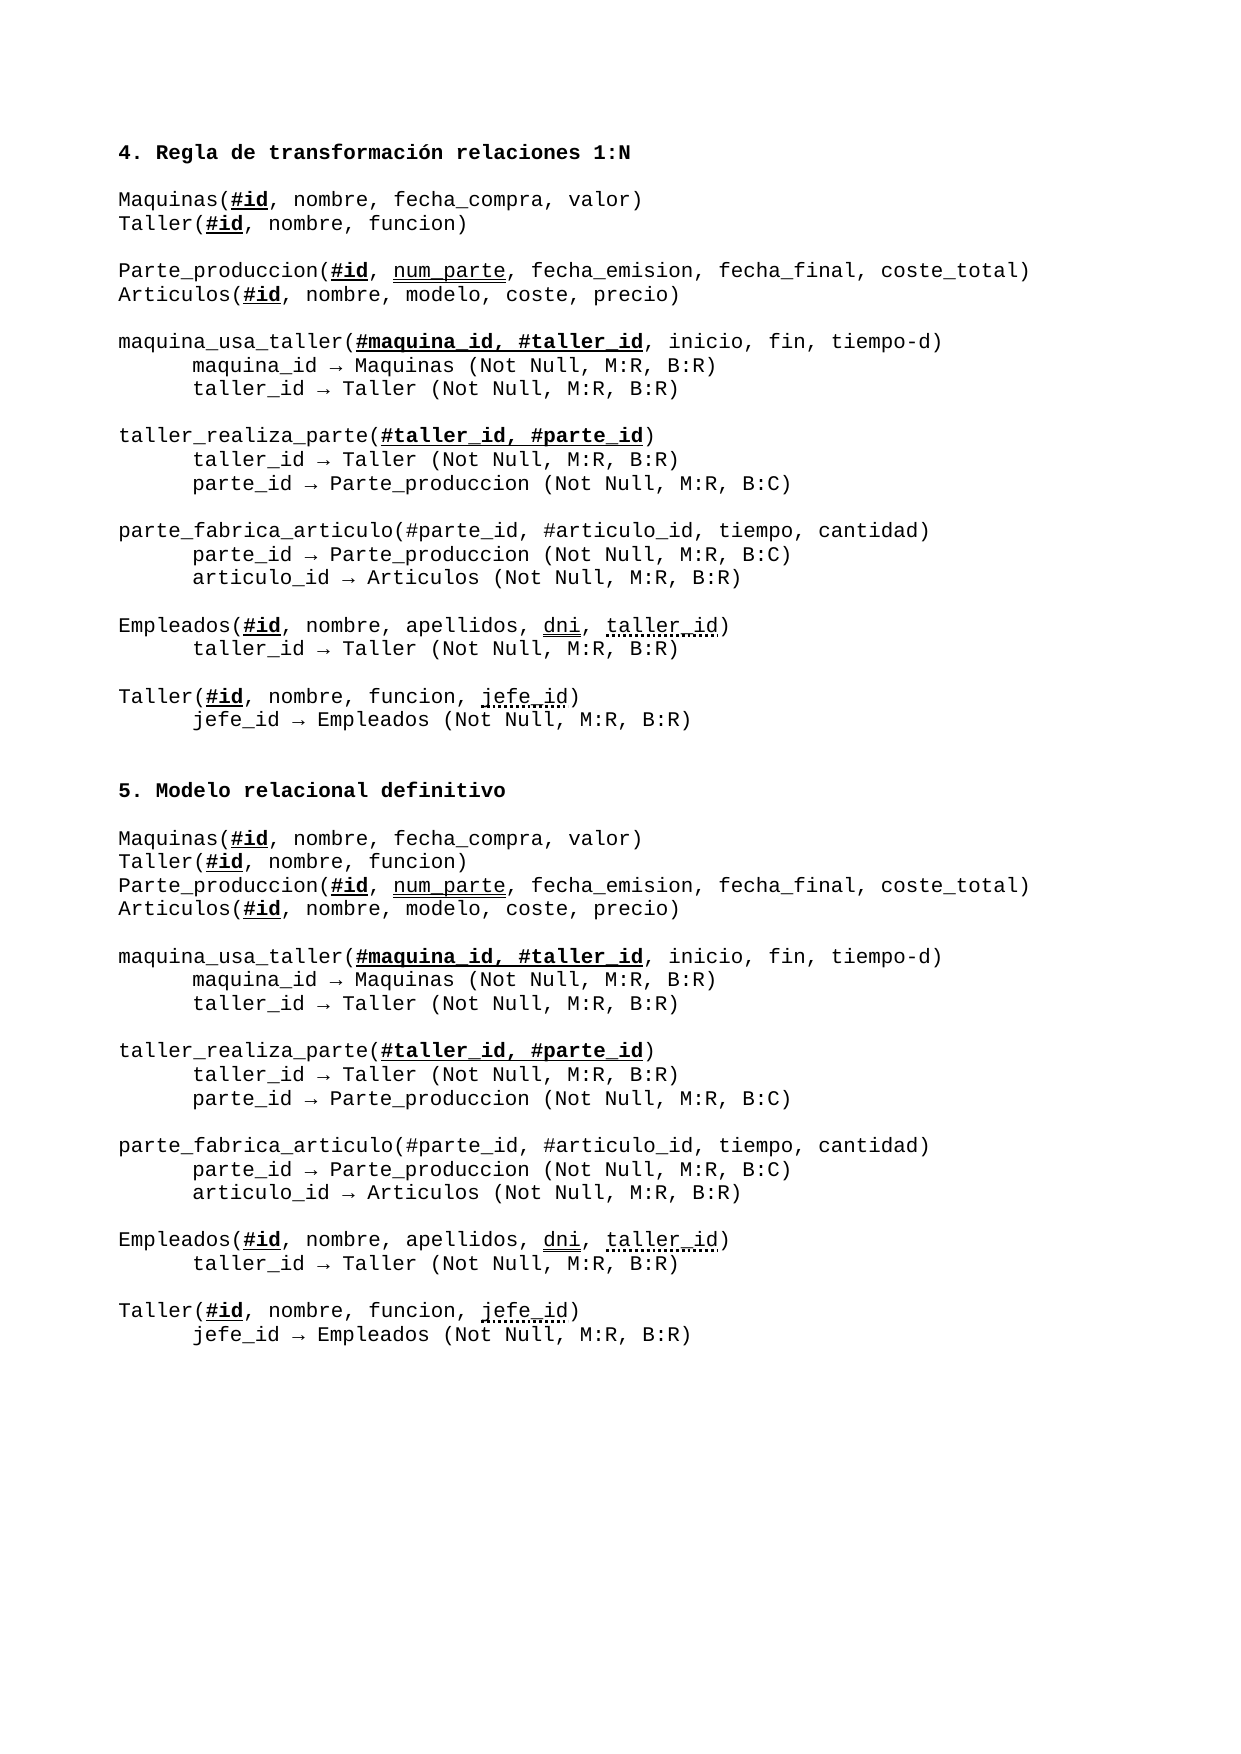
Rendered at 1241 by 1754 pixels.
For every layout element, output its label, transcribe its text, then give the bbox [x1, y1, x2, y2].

text Taller(#id, nombre, funcion) [118, 213, 1122, 236]
text parte_id → Parte_produccion (Not Null, M:R, B:C) [118, 1088, 1122, 1111]
text Parte_produccion(#id, num_parte, fecha_emision, fecha_final, coste_total) [118, 260, 1122, 284]
text maquina_id → Maquinas (Not Null, M:R, B:R) [118, 354, 1122, 378]
text Empleados(#id, nombre, apellidos, dni, taller_id) [118, 615, 1122, 638]
text articulo_id → Articulos (Not Null, M:R, B:R) [118, 567, 1122, 591]
text parte_id → Parte_produccion (Not Null, M:R, B:C) [118, 1158, 1122, 1182]
text taller_realiza_parte(#taller_id, #parte_id) [118, 426, 1122, 449]
text maquina_id → Maquinas (Not Null, M:R, B:R) [118, 969, 1122, 993]
text parte_fabrica_articulo(#parte_id, #articulo_id, tiempo, cantidad) [118, 520, 1122, 544]
text 5. Modelo relacional definitivo [118, 780, 1122, 804]
text parte_id → Parte_produccion (Not Null, M:R, B:C) [118, 544, 1122, 567]
text Taller(#id, nombre, funcion) [118, 851, 1122, 875]
text Maquinas(#id, nombre, fecha_compra, valor) [118, 189, 1122, 213]
text taller_id → Taller (Not Null, M:R, B:R) [118, 449, 1122, 473]
text Articulos(#id, nombre, modelo, coste, precio) [118, 898, 1122, 922]
text 4. Regla de transformación relaciones 1:N [118, 142, 1122, 165]
text taller_id → Taller (Not Null, M:R, B:R) [118, 1253, 1122, 1277]
text taller_id → Taller (Not Null, M:R, B:R) [118, 638, 1122, 662]
text taller_realiza_parte(#taller_id, #parte_id) [118, 1040, 1122, 1064]
text jefe_id → Empleados (Not Null, M:R, B:R) [118, 709, 1122, 733]
text Empleados(#id, nombre, apellidos, dni, taller_id) [118, 1229, 1122, 1253]
text maquina_usa_taller(#maquina_id, #taller_id, inicio, fin, tiempo-d) [118, 331, 1122, 354]
text Taller(#id, nombre, funcion, jefe_id) [118, 1300, 1122, 1324]
text taller_id → Taller (Not Null, M:R, B:R) [118, 1064, 1122, 1088]
text Maquinas(#id, nombre, fecha_compra, valor) [118, 827, 1122, 851]
text Articulos(#id, nombre, modelo, coste, precio) [118, 284, 1122, 307]
text Parte_produccion(#id, num_parte, fecha_emision, fecha_final, coste_total) [118, 875, 1122, 898]
text taller_id → Taller (Not Null, M:R, B:R) [118, 993, 1122, 1017]
text articulo_id → Articulos (Not Null, M:R, B:R) [118, 1182, 1122, 1206]
text parte_fabrica_articulo(#parte_id, #articulo_id, tiempo, cantidad) [118, 1135, 1122, 1158]
text maquina_usa_taller(#maquina_id, #taller_id, inicio, fin, tiempo-d) [118, 946, 1122, 969]
text taller_id → Taller (Not Null, M:R, B:R) [118, 378, 1122, 402]
text jefe_id → Empleados (Not Null, M:R, B:R) [118, 1324, 1122, 1348]
text Taller(#id, nombre, funcion, jefe_id) [118, 686, 1122, 709]
text parte_id → Parte_produccion (Not Null, M:R, B:C) [118, 473, 1122, 496]
